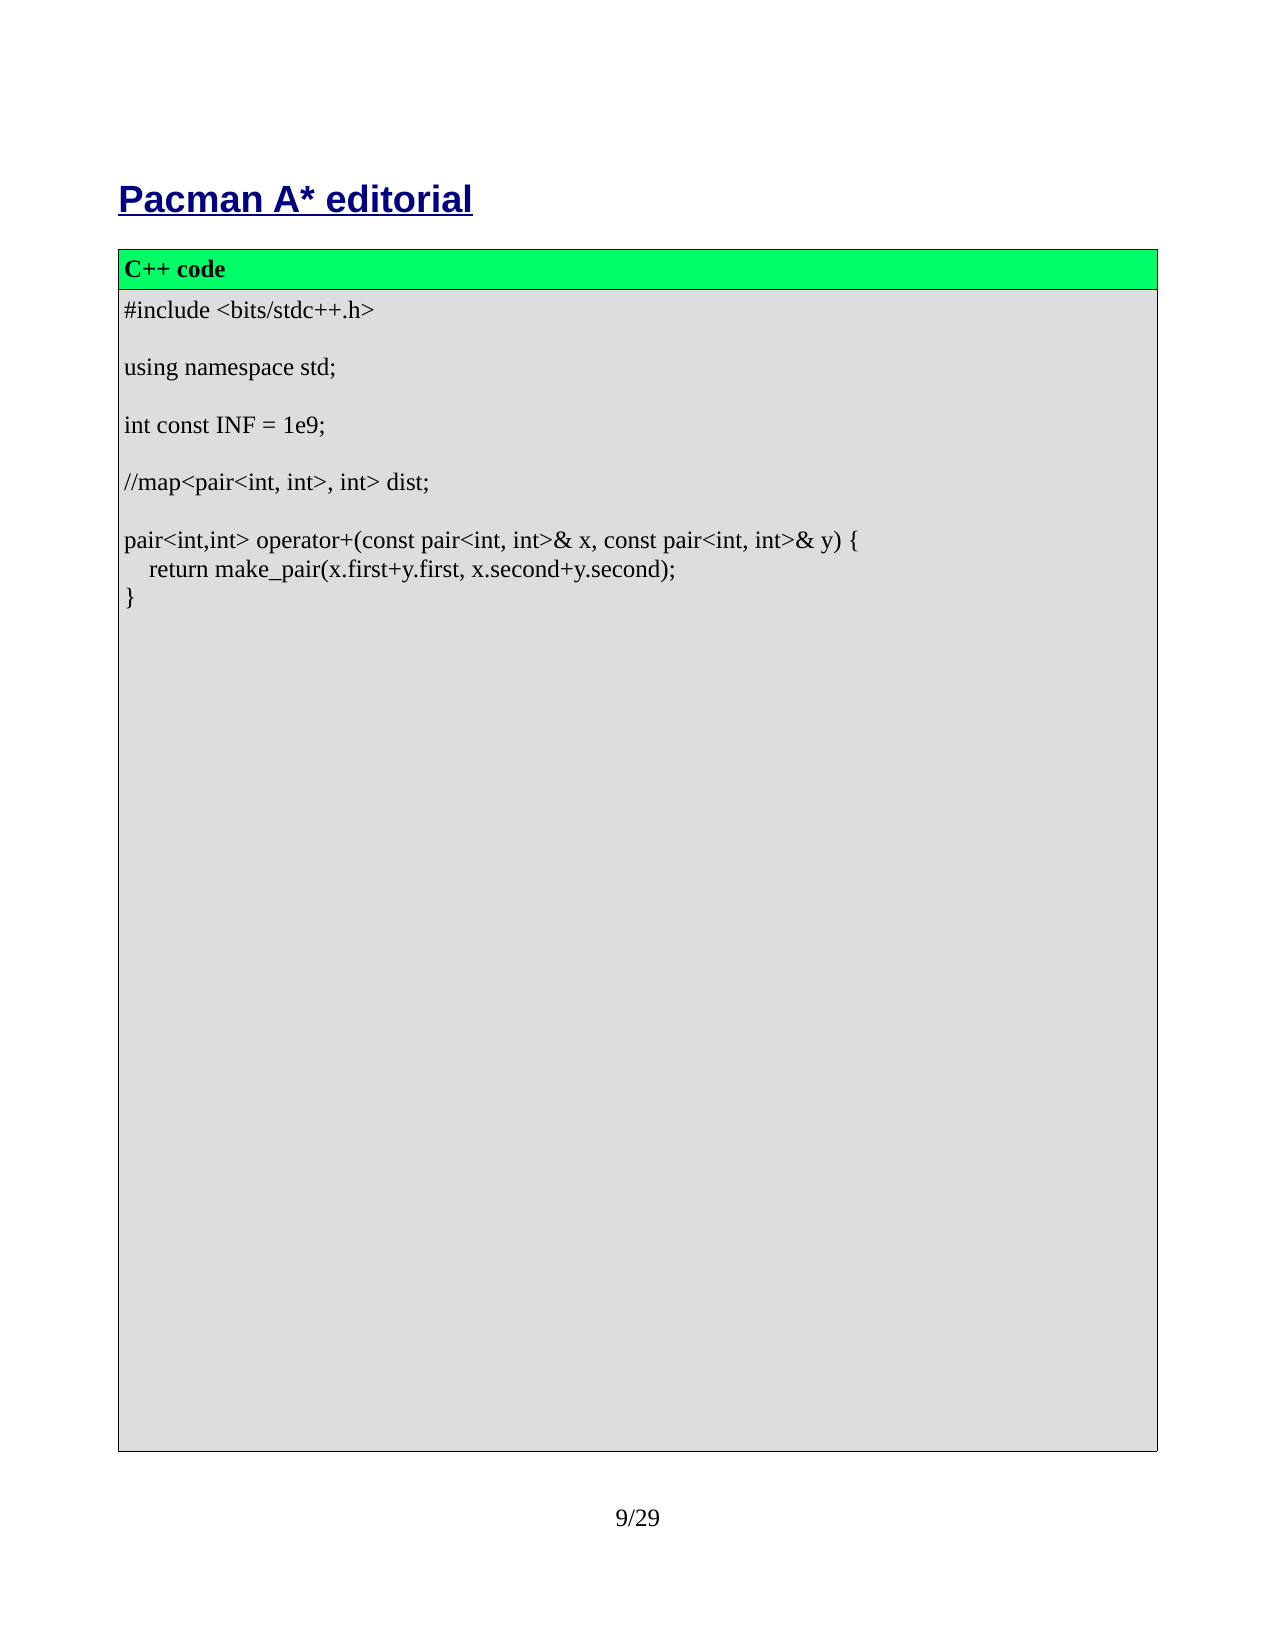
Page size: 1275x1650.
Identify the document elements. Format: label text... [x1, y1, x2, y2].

subtitle Pacman A* editorial [118, 176, 1157, 220]
table_cell #include <bits/stdc++.h> using namespace std; int const INF = 1e9; //map<pair<int, int>, int> dist; pair<int,int> operator+(const pair<int, int>& x, const pair<int, int>& y) { return make_pair(x.first+y.first, x.second+y.second); } [119, 290, 1157, 1451]
table_header C++ code [119, 250, 1157, 289]
